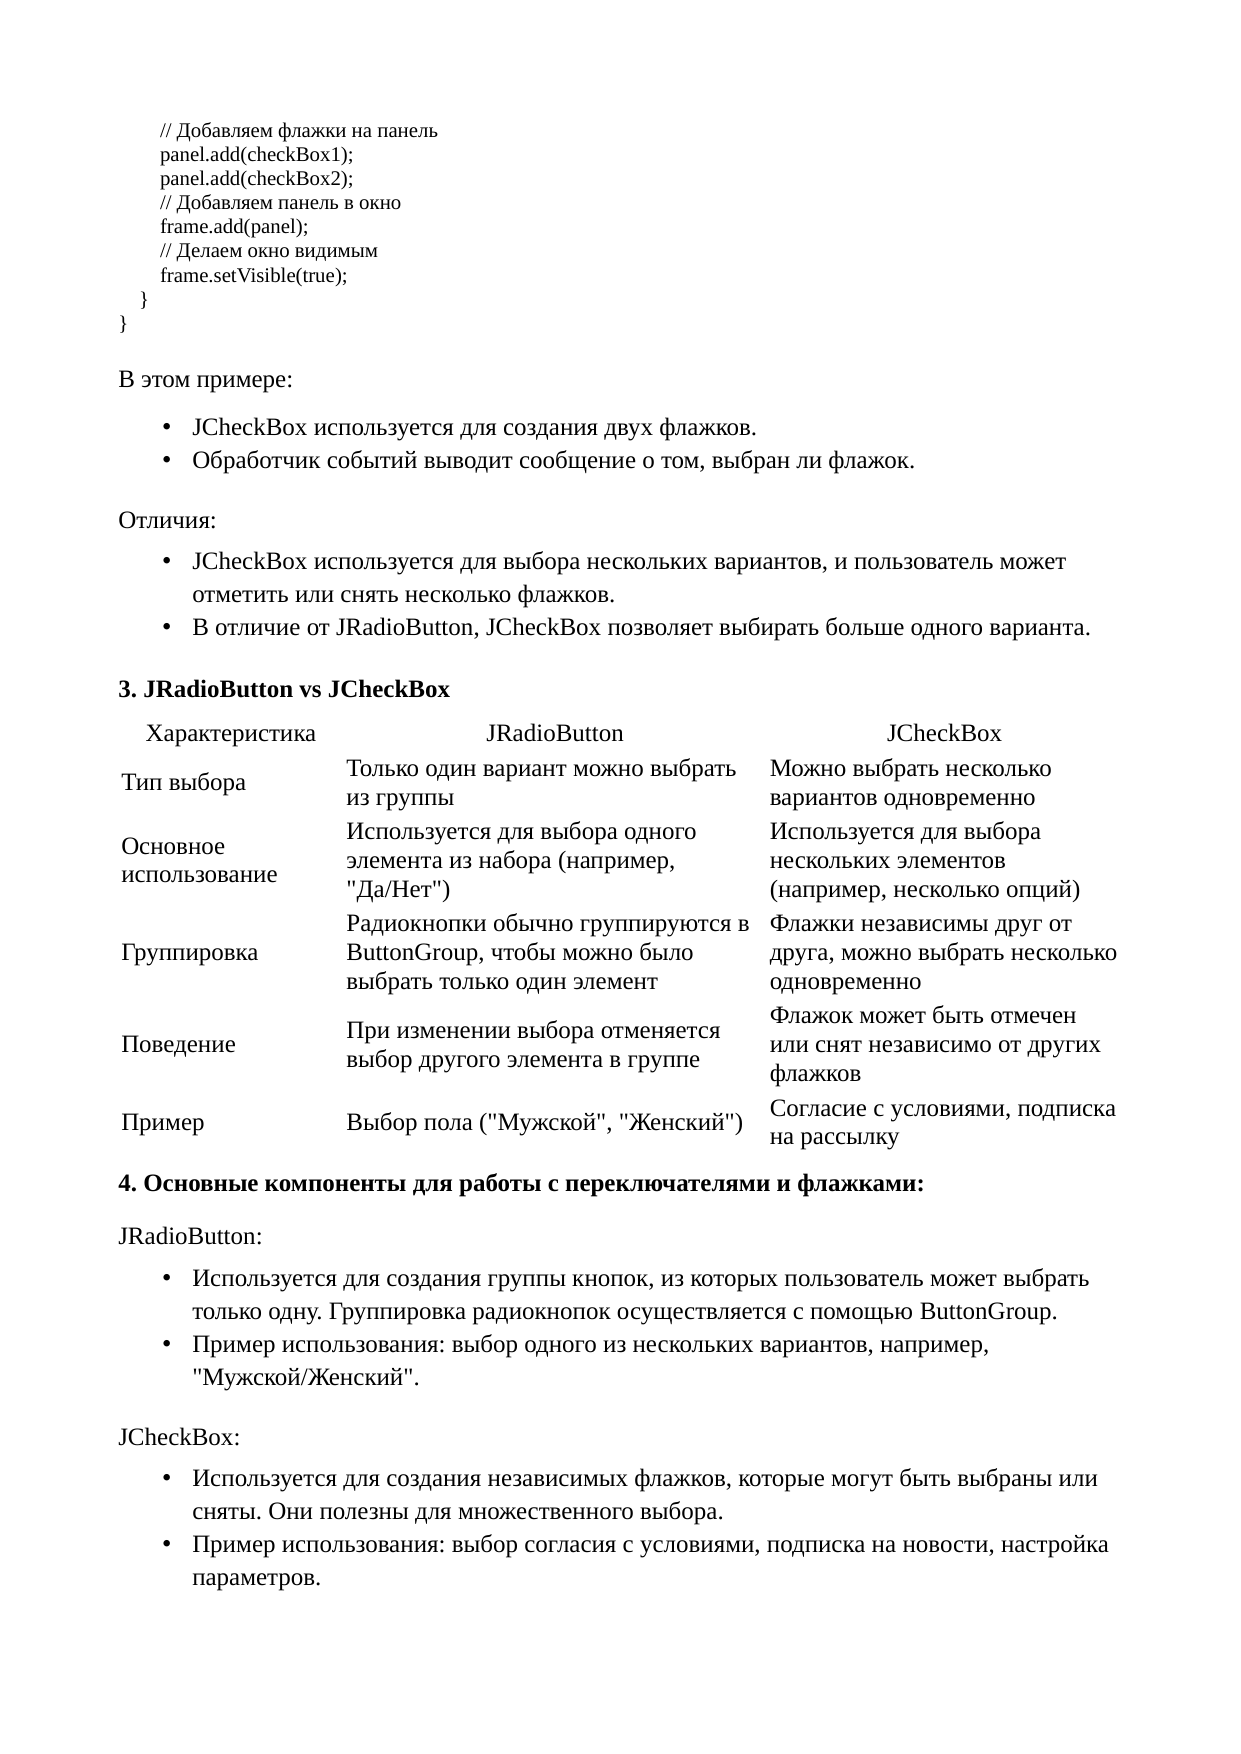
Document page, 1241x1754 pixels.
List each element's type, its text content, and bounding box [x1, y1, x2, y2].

list Используется для создания независимых флажков, которые могут быть выбраны или сняты. Они полезны для множественного выбора. [162, 1463, 1122, 1525]
list В отличие от JRadioButton, JCheckBox позволяет выбирать больше одного варианта. [162, 612, 1122, 641]
table_cell Группировка [118, 906, 343, 998]
subtitle 4. Основные компоненты для работы с переключателями и флажками: [118, 1168, 1122, 1196]
table_cell При изменении выбора отменяется выбор другого элемента в группе [343, 998, 767, 1090]
table_header JCheckBox [767, 716, 1122, 750]
list Обработчик событий выводит сообщение о том, выбран ли флажок. [162, 445, 1122, 473]
table_cell Основное использование [118, 814, 343, 906]
text frame.setVisible(true); [118, 262, 1122, 287]
table_cell Используется для выбора одного элемента из набора (например, "Да/Нет") [343, 814, 767, 906]
subtitle 3. JRadioButton vs JCheckBox [118, 674, 1122, 703]
table_cell Выбор пола ("Мужской", "Женский") [343, 1090, 767, 1153]
text frame.add(panel); [118, 214, 1122, 238]
text // Делаем окно видимым [118, 238, 1122, 262]
table_cell Используется для выбора нескольких элементов (например, несколько опций) [767, 814, 1122, 906]
table_header Характеристика [118, 716, 343, 750]
text panel.add(checkBox2); [118, 166, 1122, 190]
subtitle JCheckBox: [118, 1422, 1122, 1451]
table_cell Флажки независимы друг от друга, можно выбрать несколько одновременно [767, 906, 1122, 998]
table_cell Согласие с условиями, подписка на рассылку [767, 1090, 1122, 1153]
text } [118, 287, 1122, 311]
table_cell Поведение [118, 998, 343, 1090]
table_header JRadioButton [343, 716, 767, 750]
list JCheckBox используется для создания двух флажков. [162, 412, 1122, 441]
text } [118, 311, 1122, 335]
table_cell Тип выбора [118, 750, 343, 813]
table_cell Флажок может быть отмечен или снят независимо от других флажков [767, 998, 1122, 1090]
table_cell Радиокнопки обычно группируются в ButtonGroup, чтобы можно было выбрать только один элемент [343, 906, 767, 998]
text В этом примере: [118, 364, 1122, 393]
text // Добавляем панель в окно [118, 190, 1122, 214]
table_cell Можно выбрать несколько вариантов одновременно [767, 750, 1122, 813]
text // Добавляем флажки на панель [118, 118, 1122, 142]
list Пример использования: выбор одного из нескольких вариантов, например, "Мужской/Женский". [162, 1329, 1122, 1391]
table_cell Только один вариант можно выбрать из группы [343, 750, 767, 813]
subtitle Отличия: [118, 505, 1122, 534]
subtitle JRadioButton: [118, 1221, 1122, 1250]
text panel.add(checkBox1); [118, 142, 1122, 166]
list Пример использования: выбор согласия с условиями, подписка на новости, настройка параметров. [162, 1529, 1122, 1591]
list Используется для создания группы кнопок, из которых пользователь может выбрать только одну. Группировка радиокнопок осуществляется с помощью ButtonGroup. [162, 1263, 1122, 1324]
list JCheckBox используется для выбора нескольких вариантов, и пользователь может отметить или снять несколько флажков. [162, 546, 1122, 608]
table_cell Пример [118, 1090, 343, 1153]
